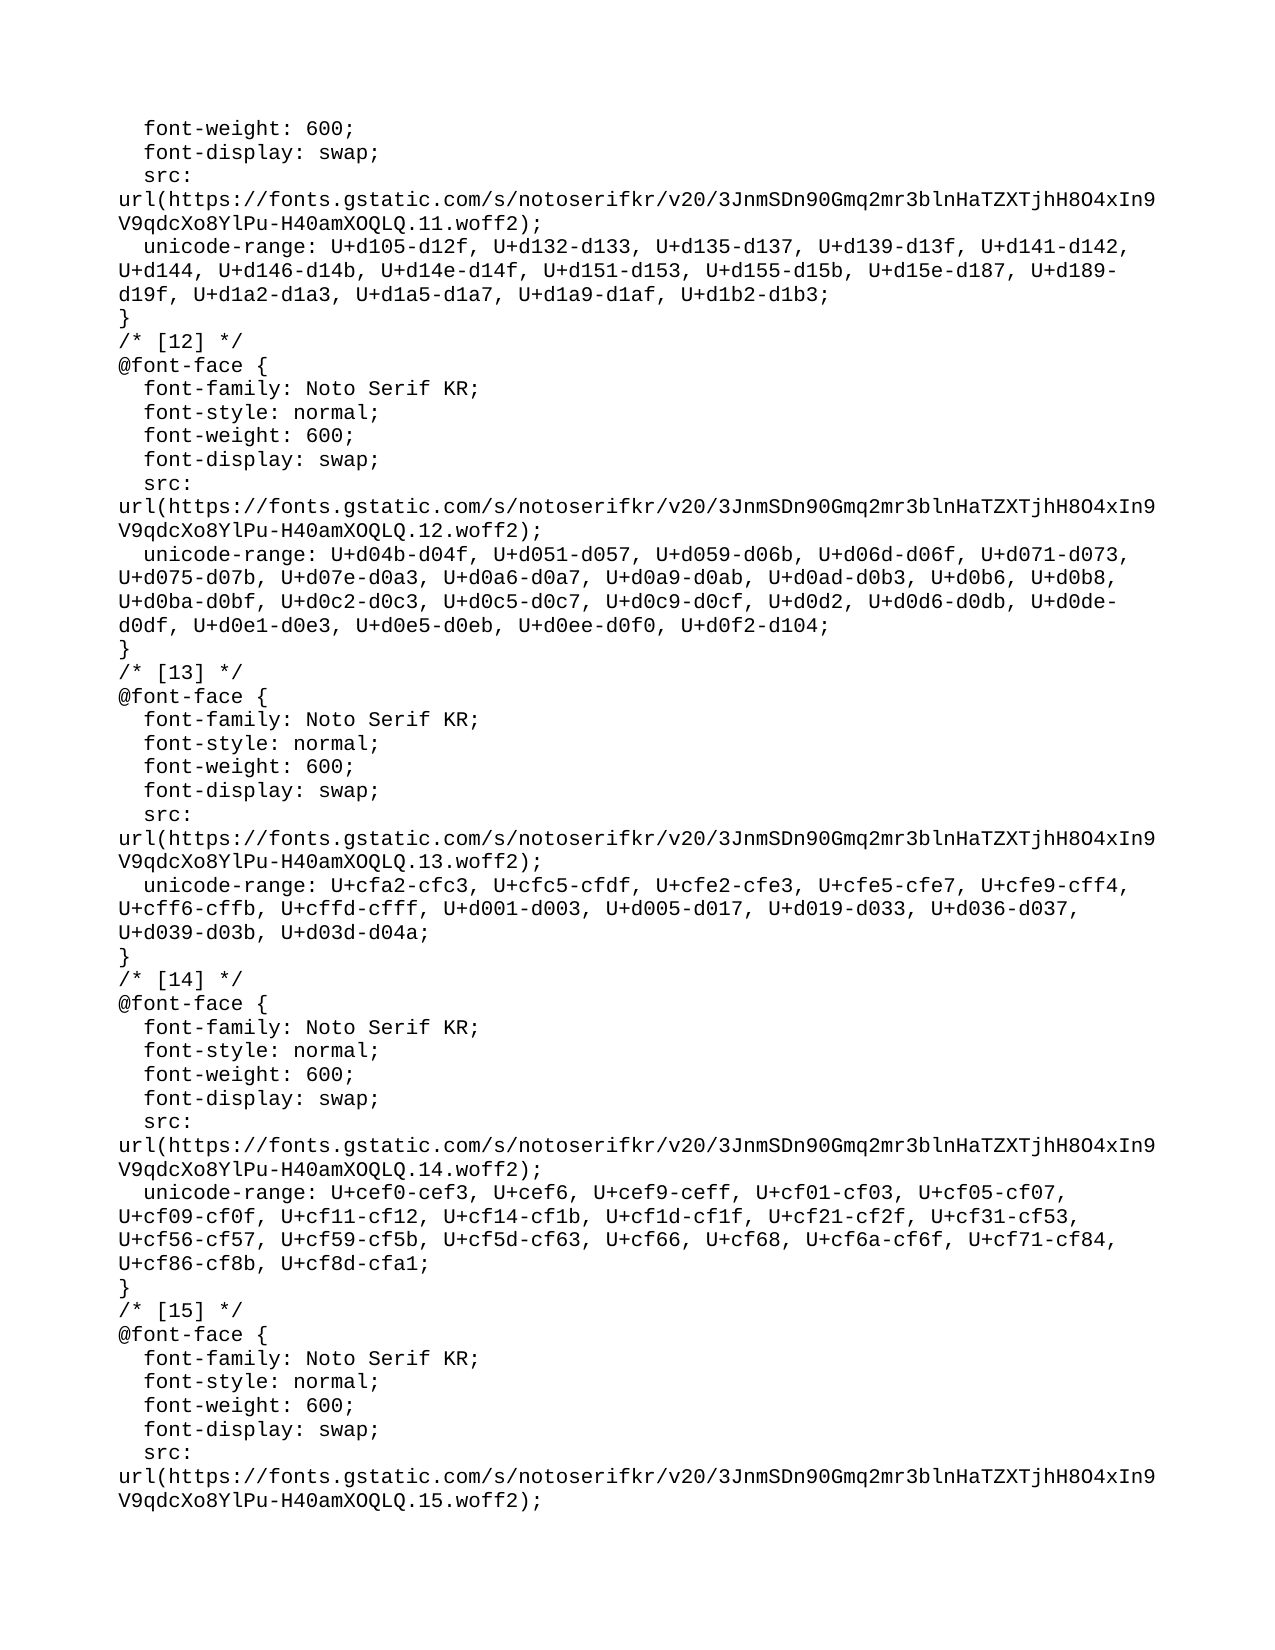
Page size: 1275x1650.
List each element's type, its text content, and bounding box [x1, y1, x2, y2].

text /* [15] */ [118, 1300, 1157, 1324]
text font-display: swap; [118, 1088, 1157, 1111]
text font-display: swap; [118, 1419, 1157, 1442]
text font-display: swap; [118, 142, 1157, 165]
text @font-face { [118, 1324, 1157, 1348]
text @font-face { [118, 354, 1157, 378]
text font-style: normal; [118, 1371, 1157, 1395]
text font-family: Noto Serif KR; [118, 709, 1157, 733]
text /* [12] */ [118, 331, 1157, 354]
text /* [13] */ [118, 662, 1157, 686]
text } [118, 1277, 1157, 1300]
text font-family: Noto Serif KR; [118, 378, 1157, 402]
text src: url(https://fonts.gstatic.com/s/notoserifkr/v20/3JnmSDn90Gmq2mr3blnHaTZXTjhH8O4xIn9V9qdcXo8YlPu-H40amXOQLQ.12.woff2); [118, 473, 1157, 544]
text font-weight: 600; [118, 426, 1157, 449]
text font-display: swap; [118, 780, 1157, 804]
text src: url(https://fonts.gstatic.com/s/notoserifkr/v20/3JnmSDn90Gmq2mr3blnHaTZXTjhH8O4xIn9V9qdcXo8YlPu-H40amXOQLQ.13.woff2); [118, 804, 1157, 875]
text font-family: Noto Serif KR; [118, 1017, 1157, 1040]
text font-style: normal; [118, 733, 1157, 757]
text } [118, 946, 1157, 969]
text unicode-range: U+d04b-d04f, U+d051-d057, U+d059-d06b, U+d06d-d06f, U+d071-d073, U+d075-d07b, U+d07e-d0a3, U+d0a6-d0a7, U+d0a9-d0ab, U+d0ad-d0b3, U+d0b6, U+d0b8, U+d0ba-d0bf, U+d0c2-d0c3, U+d0c5-d0c7, U+d0c9-d0cf, U+d0d2, U+d0d6-d0db, U+d0de-d0df, U+d0e1-d0e3, U+d0e5-d0eb, U+d0ee-d0f0, U+d0f2-d104; [118, 544, 1157, 638]
text @font-face { [118, 993, 1157, 1017]
text @font-face { [118, 686, 1157, 709]
text /* [14] */ [118, 969, 1157, 993]
text font-style: normal; [118, 402, 1157, 426]
text font-display: swap; [118, 449, 1157, 473]
text font-style: normal; [118, 1040, 1157, 1064]
text font-weight: 600; [118, 118, 1157, 142]
text src: url(https://fonts.gstatic.com/s/notoserifkr/v20/3JnmSDn90Gmq2mr3blnHaTZXTjhH8O4xIn9V9qdcXo8YlPu-H40amXOQLQ.11.woff2); [118, 165, 1157, 236]
text font-weight: 600; [118, 757, 1157, 780]
text } [118, 307, 1157, 331]
text } [118, 638, 1157, 662]
text font-weight: 600; [118, 1395, 1157, 1419]
text src: url(https://fonts.gstatic.com/s/notoserifkr/v20/3JnmSDn90Gmq2mr3blnHaTZXTjhH8O4xIn9V9qdcXo8YlPu-H40amXOQLQ.14.woff2); [118, 1111, 1157, 1182]
text src: url(https://fonts.gstatic.com/s/notoserifkr/v20/3JnmSDn90Gmq2mr3blnHaTZXTjhH8O4xIn9V9qdcXo8YlPu-H40amXOQLQ.15.woff2); [118, 1442, 1157, 1513]
text font-family: Noto Serif KR; [118, 1348, 1157, 1371]
text unicode-range: U+cfa2-cfc3, U+cfc5-cfdf, U+cfe2-cfe3, U+cfe5-cfe7, U+cfe9-cff4, U+cff6-cffb, U+cffd-cfff, U+d001-d003, U+d005-d017, U+d019-d033, U+d036-d037, U+d039-d03b, U+d03d-d04a; [118, 875, 1157, 946]
text unicode-range: U+d105-d12f, U+d132-d133, U+d135-d137, U+d139-d13f, U+d141-d142, U+d144, U+d146-d14b, U+d14e-d14f, U+d151-d153, U+d155-d15b, U+d15e-d187, U+d189-d19f, U+d1a2-d1a3, U+d1a5-d1a7, U+d1a9-d1af, U+d1b2-d1b3; [118, 236, 1157, 307]
text font-weight: 600; [118, 1064, 1157, 1088]
text unicode-range: U+cef0-cef3, U+cef6, U+cef9-ceff, U+cf01-cf03, U+cf05-cf07, U+cf09-cf0f, U+cf11-cf12, U+cf14-cf1b, U+cf1d-cf1f, U+cf21-cf2f, U+cf31-cf53, U+cf56-cf57, U+cf59-cf5b, U+cf5d-cf63, U+cf66, U+cf68, U+cf6a-cf6f, U+cf71-cf84, U+cf86-cf8b, U+cf8d-cfa1; [118, 1182, 1157, 1277]
